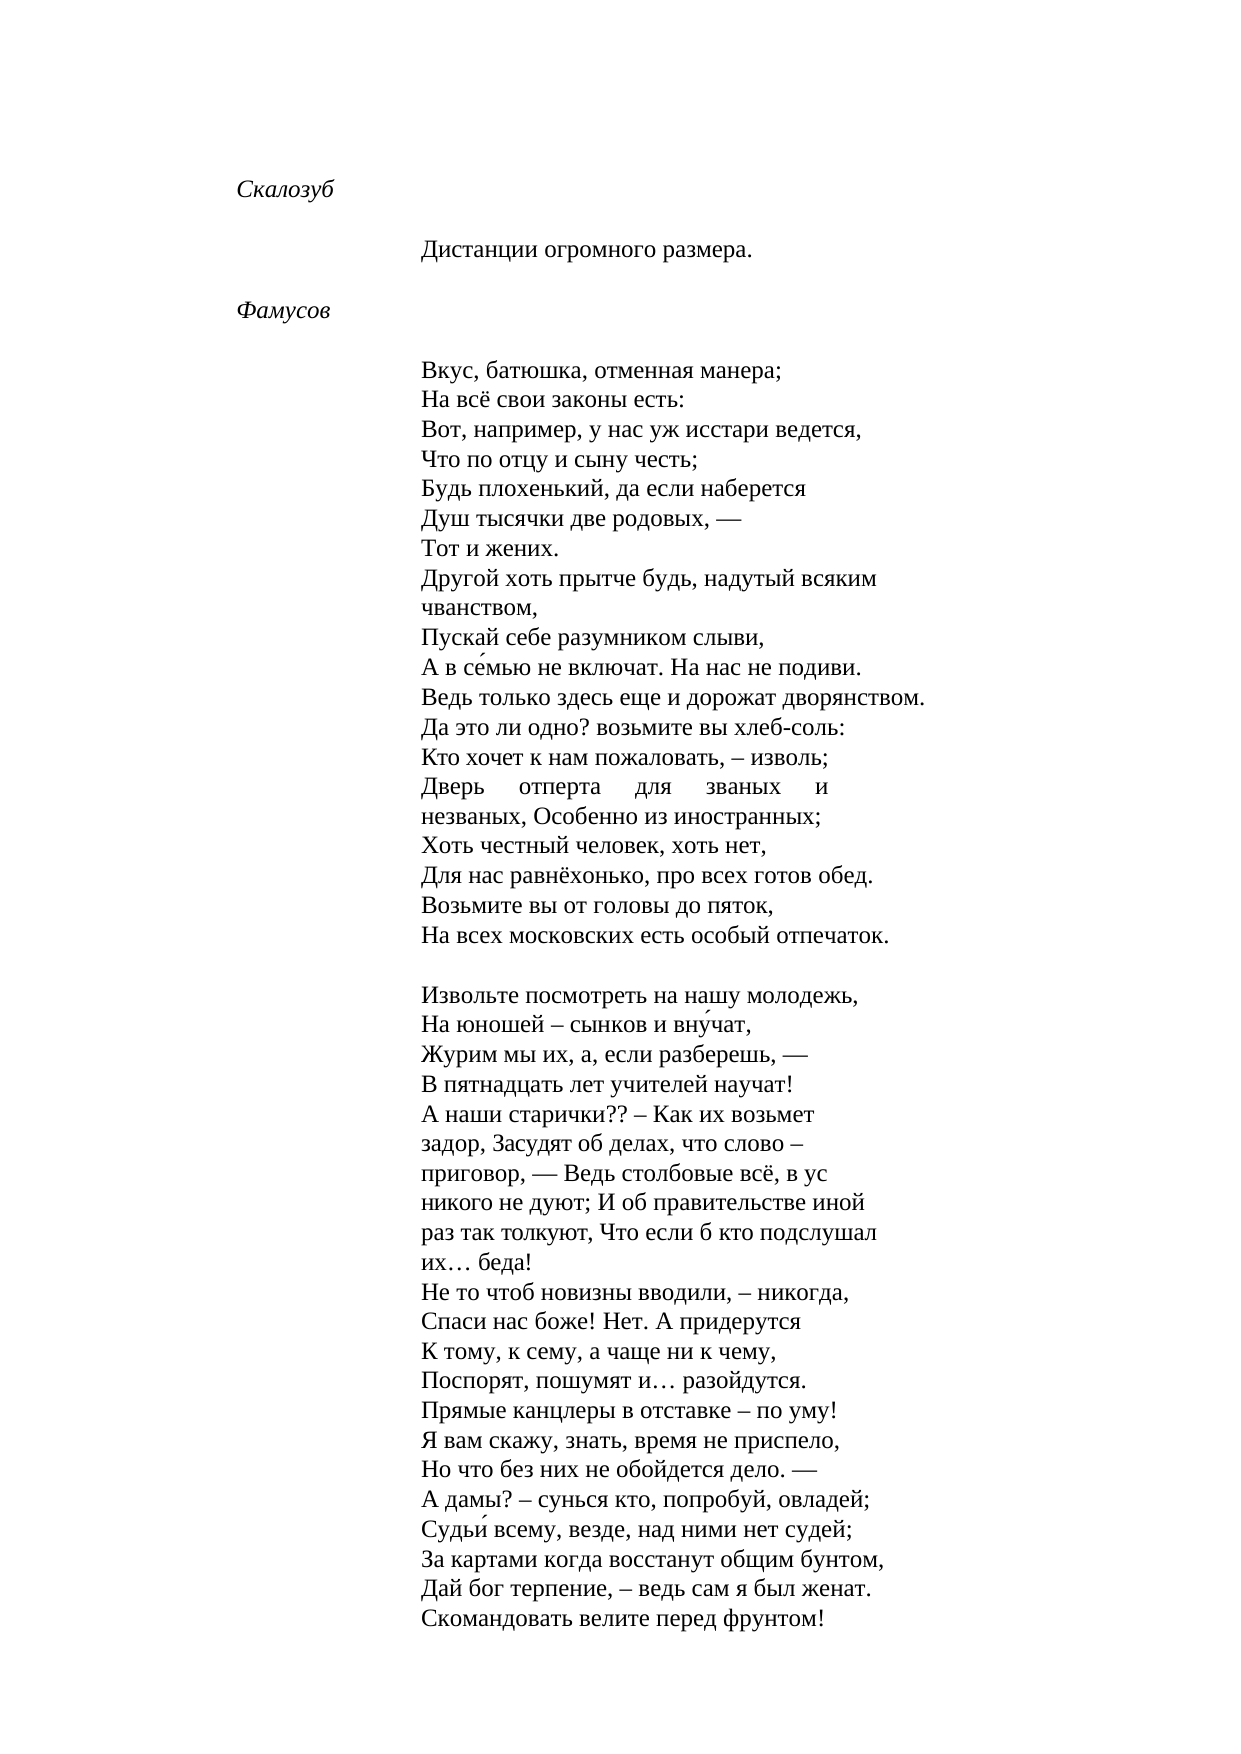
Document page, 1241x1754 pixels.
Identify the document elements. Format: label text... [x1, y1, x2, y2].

text Другой хоть прытче будь, надутый всяким чванством, [421, 563, 879, 621]
text А в се́мью не включат. На нас не подиви. [421, 652, 1167, 681]
text Не то чтоб новизны вводили, – никогда, Спаси нас боже! Нет. А придерутся [421, 1277, 892, 1335]
text Пускай себе разумником слыви, [421, 622, 1167, 651]
text Журим мы их, а, если разберешь, — В пятнадцать лет учителей научат! [421, 1039, 818, 1098]
text Кто хочет к нам пожаловать, – изволь; Дверь отперта для званых и незваных, Особенно из иностранных; [421, 742, 829, 829]
text А дамы? – сунься кто, попробуй, овладей; Судьи́ всему, везде, над ними нет судей; [421, 1484, 892, 1543]
text Вот, например, у нас уж исстари ведется, Что по отцу и сыну честь; [421, 414, 892, 472]
text Тот и жених. [421, 533, 1167, 562]
text Фамусов [236, 295, 1167, 323]
text А наши старички?? – Как их возьмет задор, Засудят об делах, что слово – приговор, — Ведь столбовые всё, в ус никого не дуют; И об правительстве иной раз так толкуют, Что если б кто подслушал их… беда! [421, 1099, 885, 1275]
text На всех московских есть особый отпечаток. [421, 920, 1167, 949]
text Вкус, батюшка, отменная манера; На всё свои законы есть: [421, 355, 794, 413]
text Будь плохенький, да если наберется Душ тысячки две родовых, — [421, 473, 845, 532]
text Скалозуб [236, 174, 1167, 203]
text Для нас равнёхонько, про всех готов обед. Возьмите вы от головы до пяток, [421, 861, 892, 919]
text За картами когда восстанут общим бунтом, Дай бог терпение, – ведь сам я был женат. Скомандовать велите перед фрунтом! [421, 1544, 892, 1632]
text К тому, к сему, а чаще ни к чему, Поспорят, пошумят и… разойдутся. Прямые канцлеры в отставке – по уму! Я вам скажу, знать, время не приспело, Но что без них не обойдется дело. — [421, 1336, 845, 1483]
text Извольте посмотреть на нашу молодежь, На юношей – сынков и вну́чат, [421, 980, 881, 1038]
text Ведь только здесь еще и дорожат дворянством. Да это ли одно? возьмите вы хлеб-соль: [421, 682, 945, 741]
text Хоть честный человек, хоть нет, [421, 831, 1167, 859]
text Дистанции огромного размера. [421, 234, 1167, 263]
